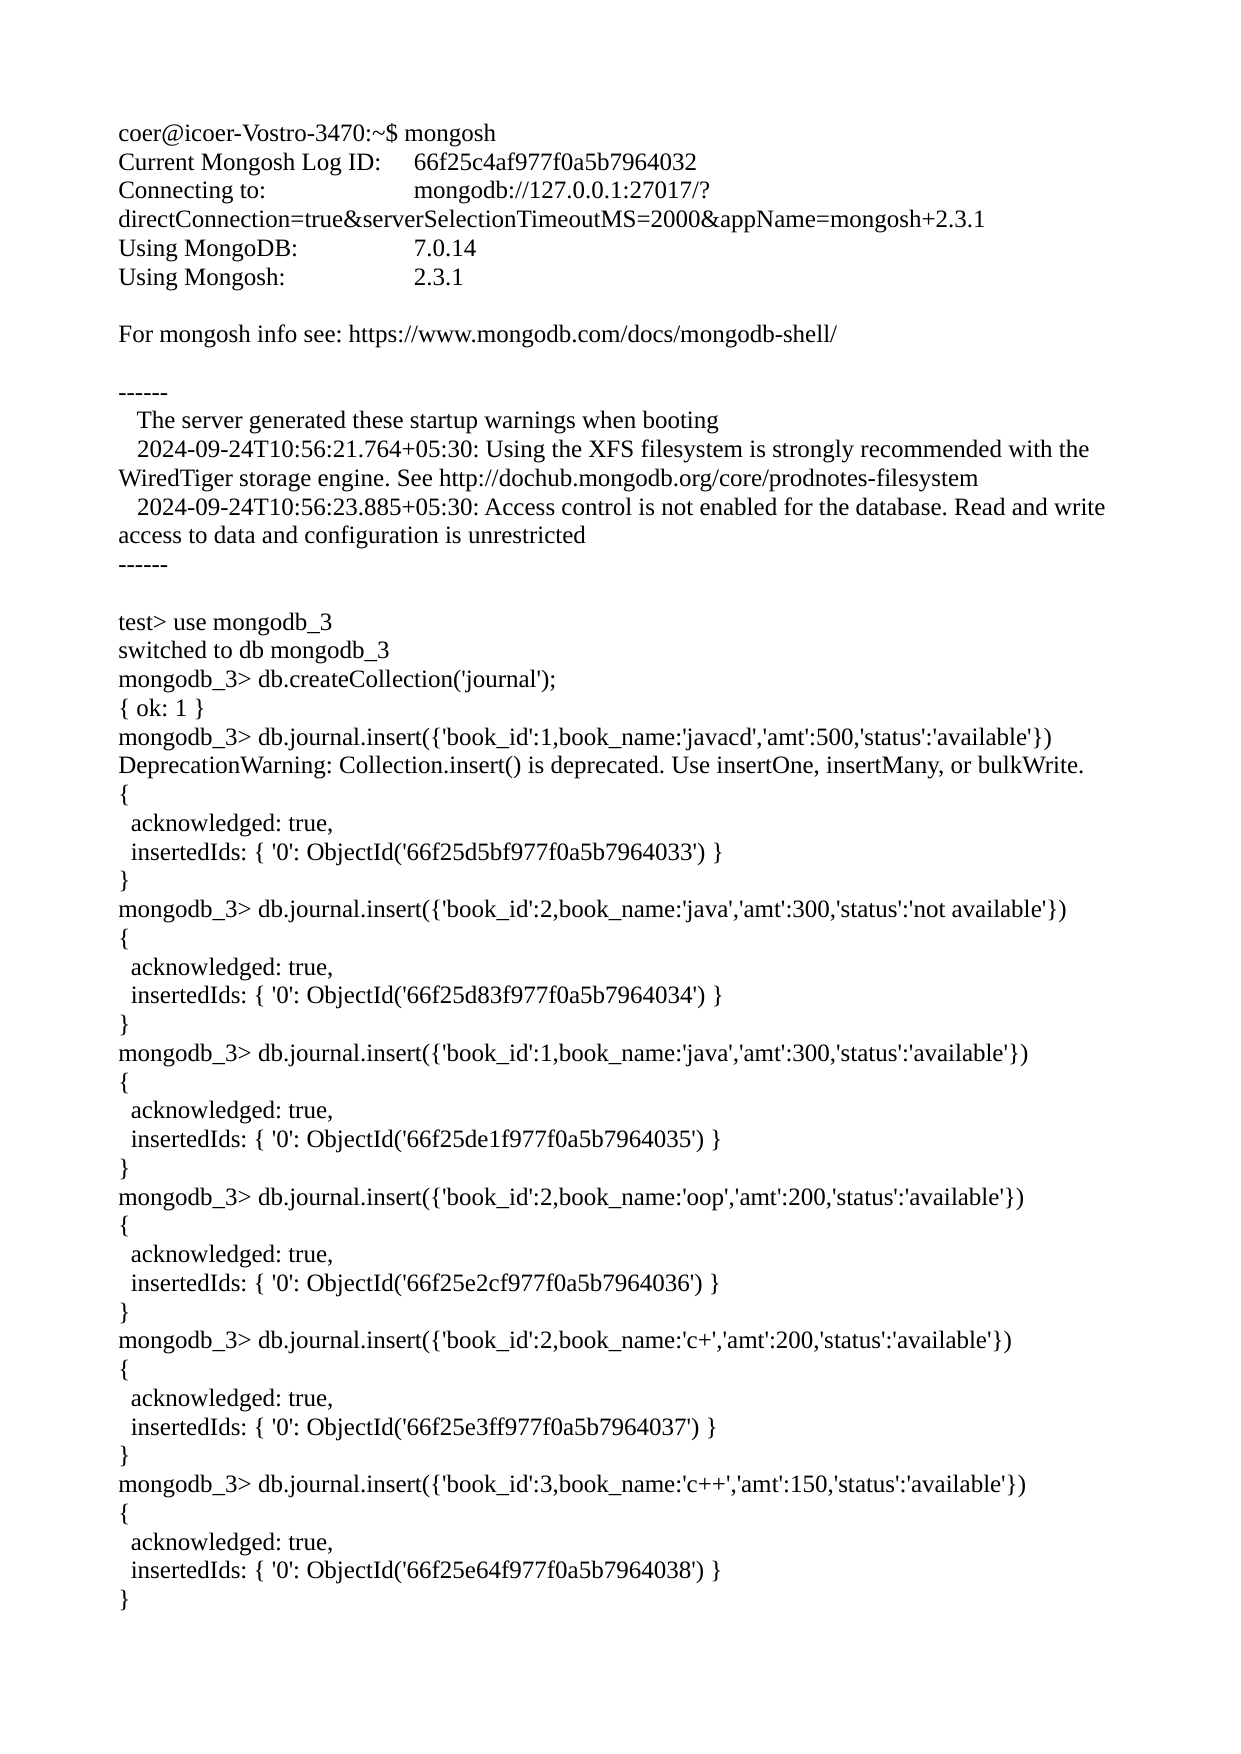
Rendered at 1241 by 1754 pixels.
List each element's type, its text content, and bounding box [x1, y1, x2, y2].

text The server generated these startup warnings when booting [118, 406, 1122, 434]
text mongodb_3> db.journal.insert({'book_id':3,book_name:'c++','amt':150,'status':'available'}) [118, 1469, 1122, 1498]
text { [118, 1211, 1122, 1239]
text Using Mongosh: 2.3.1 [118, 262, 1122, 291]
text acknowledged: true, [118, 1383, 1122, 1412]
text insertedIds: { '0': ObjectId('66f25d5bf977f0a5b7964033') } [118, 837, 1122, 866]
text For mongosh info see: https://www.mongodb.com/docs/mongodb-shell/ [118, 319, 1122, 348]
text insertedIds: { '0': ObjectId('66f25e64f977f0a5b7964038') } [118, 1556, 1122, 1584]
text mongodb_3> db.journal.insert({'book_id':1,book_name:'java','amt':300,'status':'available'}) [118, 1038, 1122, 1067]
text DeprecationWarning: Collection.insert() is deprecated. Use insertOne, insertMany, or bulkWrite. [118, 751, 1122, 779]
text test> use mongodb_3 [118, 607, 1122, 636]
text insertedIds: { '0': ObjectId('66f25d83f977f0a5b7964034') } [118, 981, 1122, 1009]
text ------ [118, 377, 1122, 406]
text } [118, 866, 1122, 894]
text switched to db mongodb_3 [118, 636, 1122, 664]
text insertedIds: { '0': ObjectId('66f25e2cf977f0a5b7964036') } [118, 1268, 1122, 1297]
text mongodb_3> db.journal.insert({'book_id':1,book_name:'javacd','amt':500,'status':'available'}) [118, 722, 1122, 751]
text 2024-09-24T10:56:21.764+05:30: Using the XFS filesystem is strongly recommended with the WiredTiger storage engine. See http://dochub.mongodb.org/core/prodnotes-filesystem [118, 434, 1122, 492]
text 2024-09-24T10:56:23.885+05:30: Access control is not enabled for the database. Read and write access to data and configuration is unrestricted [118, 492, 1122, 549]
text mongodb_3> db.journal.insert({'book_id':2,book_name:'c+','amt':200,'status':'available'}) [118, 1326, 1122, 1354]
text Connecting to: mongodb://127.0.0.1:27017/?directConnection=true&serverSelectionTimeoutMS=2000&appName=mongosh+2.3.1 [118, 176, 1122, 233]
text mongodb_3> db.journal.insert({'book_id':2,book_name:'java','amt':300,'status':'not available'}) [118, 894, 1122, 923]
text } [118, 1441, 1122, 1469]
text } [118, 1009, 1122, 1038]
text insertedIds: { '0': ObjectId('66f25de1f977f0a5b7964035') } [118, 1124, 1122, 1153]
text } [118, 1584, 1122, 1613]
text { [118, 779, 1122, 808]
text ------ [118, 549, 1122, 578]
text { ok: 1 } [118, 693, 1122, 722]
text } [118, 1297, 1122, 1326]
text acknowledged: true, [118, 952, 1122, 981]
text mongodb_3> db.createCollection('journal'); [118, 664, 1122, 693]
text { [118, 923, 1122, 952]
text Current Mongosh Log ID: 66f25c4af977f0a5b7964032 [118, 147, 1122, 176]
text coer@icoer-Vostro-3470:~$ mongosh [118, 118, 1122, 147]
text { [118, 1354, 1122, 1383]
text Using MongoDB: 7.0.14 [118, 233, 1122, 262]
text acknowledged: true, [118, 1096, 1122, 1124]
text } [118, 1153, 1122, 1182]
text { [118, 1498, 1122, 1527]
text insertedIds: { '0': ObjectId('66f25e3ff977f0a5b7964037') } [118, 1412, 1122, 1441]
text acknowledged: true, [118, 808, 1122, 837]
text acknowledged: true, [118, 1239, 1122, 1268]
text acknowledged: true, [118, 1527, 1122, 1556]
text { [118, 1067, 1122, 1096]
text mongodb_3> db.journal.insert({'book_id':2,book_name:'oop','amt':200,'status':'available'}) [118, 1182, 1122, 1211]
